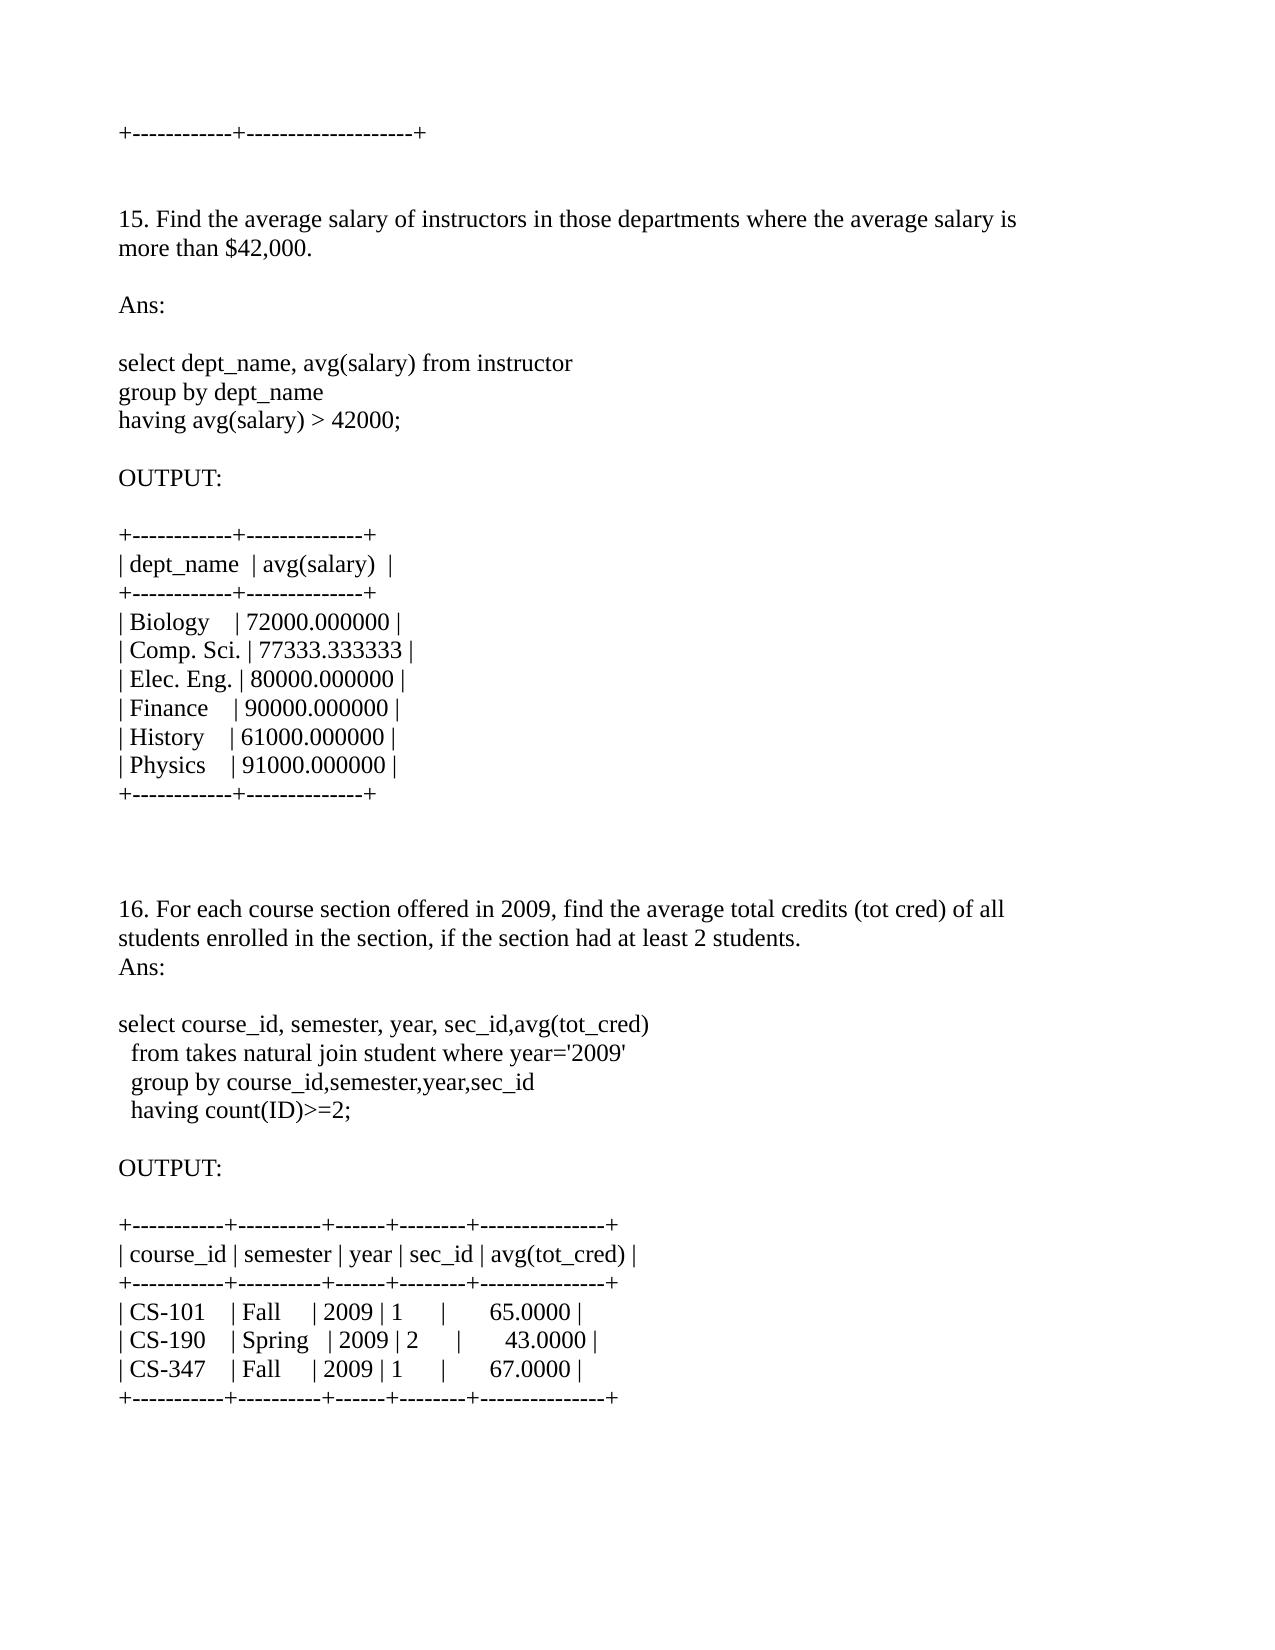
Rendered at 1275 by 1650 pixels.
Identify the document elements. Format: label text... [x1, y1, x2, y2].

text more than $42,000. [118, 233, 1157, 262]
text | Comp. Sci. | 77333.333333 | [118, 636, 1157, 664]
text 16. For each course section offered in 2009, find the average total credits (tot cred) of all [118, 894, 1157, 923]
text having avg(salary) > 42000; [118, 406, 1157, 434]
text having count(ID)>=2; [118, 1096, 1157, 1124]
text | Biology | 72000.000000 | [118, 607, 1157, 636]
text | Elec. Eng. | 80000.000000 | [118, 664, 1157, 693]
text | Finance | 90000.000000 | [118, 693, 1157, 722]
text | CS-347 | Fall | 2009 | 1 | 67.0000 | [118, 1354, 1157, 1383]
text OUTPUT: [118, 463, 1157, 492]
text | History | 61000.000000 | [118, 722, 1157, 751]
text students enrolled in the section, if the section had at least 2 students. [118, 923, 1157, 952]
text +------------+--------------+ [118, 779, 1157, 808]
text | course_id | semester | year | sec_id | avg(tot_cred) | [118, 1239, 1157, 1268]
text +------------+--------------+ [118, 521, 1157, 549]
text 15. Find the average salary of instructors in those departments where the average salary is [118, 204, 1157, 233]
text Ans: [118, 291, 1157, 319]
text +------------+--------------+ [118, 578, 1157, 607]
text OUTPUT: [118, 1153, 1157, 1182]
text Ans: [118, 952, 1157, 981]
text | Physics | 91000.000000 | [118, 751, 1157, 779]
text +-----------+----------+------+--------+---------------+ [118, 1383, 1157, 1412]
text +-----------+----------+------+--------+---------------+ [118, 1211, 1157, 1239]
text | CS-190 | Spring | 2009 | 2 | 43.0000 | [118, 1326, 1157, 1354]
text select course_id, semester, year, sec_id,avg(tot_cred) [118, 1009, 1157, 1038]
text | dept_name | avg(salary) | [118, 549, 1157, 578]
text from takes natural join student where year='2009' [118, 1038, 1157, 1067]
text group by course_id,semester,year,sec_id [118, 1067, 1157, 1096]
text +------------+--------------------+ [118, 118, 1157, 147]
text +-----------+----------+------+--------+---------------+ [118, 1268, 1157, 1297]
text | CS-101 | Fall | 2009 | 1 | 65.0000 | [118, 1297, 1157, 1326]
text group by dept_name [118, 377, 1157, 406]
text select dept_name, avg(salary) from instructor [118, 348, 1157, 377]
